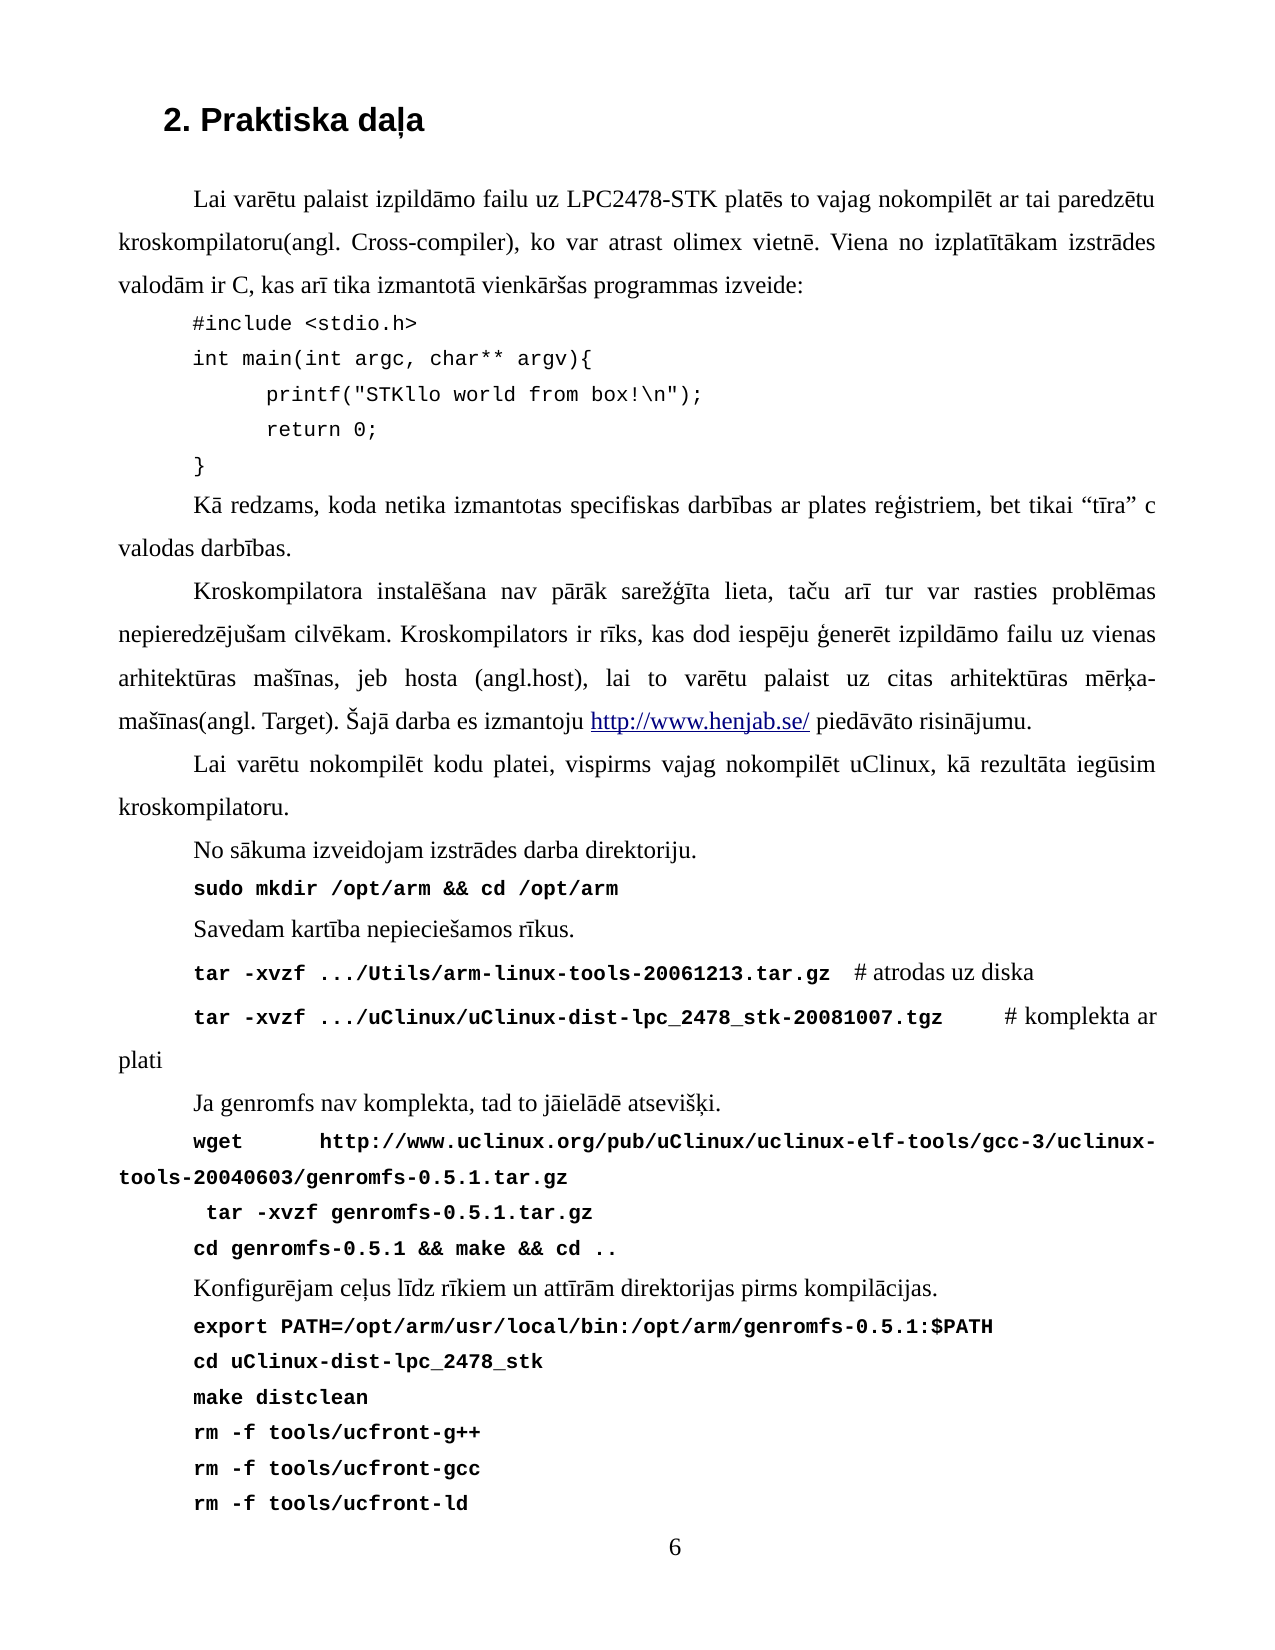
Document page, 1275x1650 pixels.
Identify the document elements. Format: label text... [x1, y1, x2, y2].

text Lai varētu palaist izpildāmo failu uz LPC2478-STK platēs to vajag nokompilēt ar tai paredzētu kroskompilatoru(angl. Cross-compiler), ko var atrast olimex vietnē. Viena no izplatītākam izstrādes valodām ir C, kas arī tika izmantotā vienkāršas programmas izveide: [118, 184, 1157, 299]
text rm -f tools/ucfront-ld [118, 1493, 1157, 1517]
text tar -xvzf .../uClinux/uClinux-dist-lpc_2478_stk-20081007.tgz # komplekta ar plati [118, 1001, 1157, 1074]
text tar -xvzf genromfs-0.5.1.tar.gz [118, 1202, 1157, 1226]
text Ja genromfs nav komplekta, tad to jāielādē atsevišķi. [118, 1088, 1157, 1117]
text cd uClinux-dist-lpc_2478_stk [118, 1352, 1157, 1375]
text Savedam kartība nepieciešamos rīkus. [118, 914, 1157, 942]
text rm -f tools/ucfront-gcc [118, 1458, 1157, 1481]
text Lai varētu nokompilēt kodu platei, vispirms vajag nokompilēt uClinux, kā rezultāta iegūsim kroskompilatoru. [118, 749, 1157, 821]
text Kroskompilatora instalēšana nav pārāk sarežģīta lieta, taču arī tur var rasties problēmas nepieredzējušam cilvēkam. Kroskompilators ir rīks, kas dod iespēju ģenerēt izpildāmo failu uz vienas arhitektūras mašīnas, jeb hosta (angl.host), lai to varētu palaist uz citas arhitektūras mērķa-mašīnas(angl. Target). Šajā darba es izmantoju http://www.henjab.se/ piedāvāto risinājumu. [118, 576, 1157, 734]
text wget http://www.uclinux.org/pub/uClinux/uclinux-elf-tools/gcc-3/uclinux-tools-20040603/genromfs-0.5.1.tar.gz [118, 1131, 1157, 1190]
text No sākuma izveidojam izstrādes darba direktoriju. [118, 835, 1157, 864]
text export PATH=/opt/arm/usr/local/bin:/opt/arm/genromfs-0.5.1:$PATH [118, 1316, 1157, 1340]
text rm -f tools/ucfront-g++ [118, 1422, 1157, 1446]
text Konfigurējam ceļus līdz rīkiem un attīrām direktorijas pirms kompilācijas. [118, 1273, 1157, 1302]
text printf("STKllo world from box!\n"); [192, 384, 1157, 407]
subtitle 2. Praktiska daļa [118, 101, 1157, 139]
text return 0; [192, 419, 1157, 443]
text make distclean [118, 1387, 1157, 1411]
text sudo mkdir /opt/arm && cd /opt/arm [118, 878, 1157, 902]
text cd genromfs-0.5.1 && make && cd .. [118, 1238, 1157, 1261]
text Kā redzams, koda netika izmantotas specifiskas darbības ar plates reģistriem, bet tikai “tīra” c valodas darbības. [118, 490, 1157, 562]
text #include <stdio.h> [192, 313, 1157, 337]
text } [118, 455, 1157, 478]
text int main(int argc, char** argv){ [192, 348, 1157, 372]
text tar -xvzf .../Utils/arm-linux-tools-20061213.tar.gz # atrodas uz diska [118, 957, 1157, 986]
